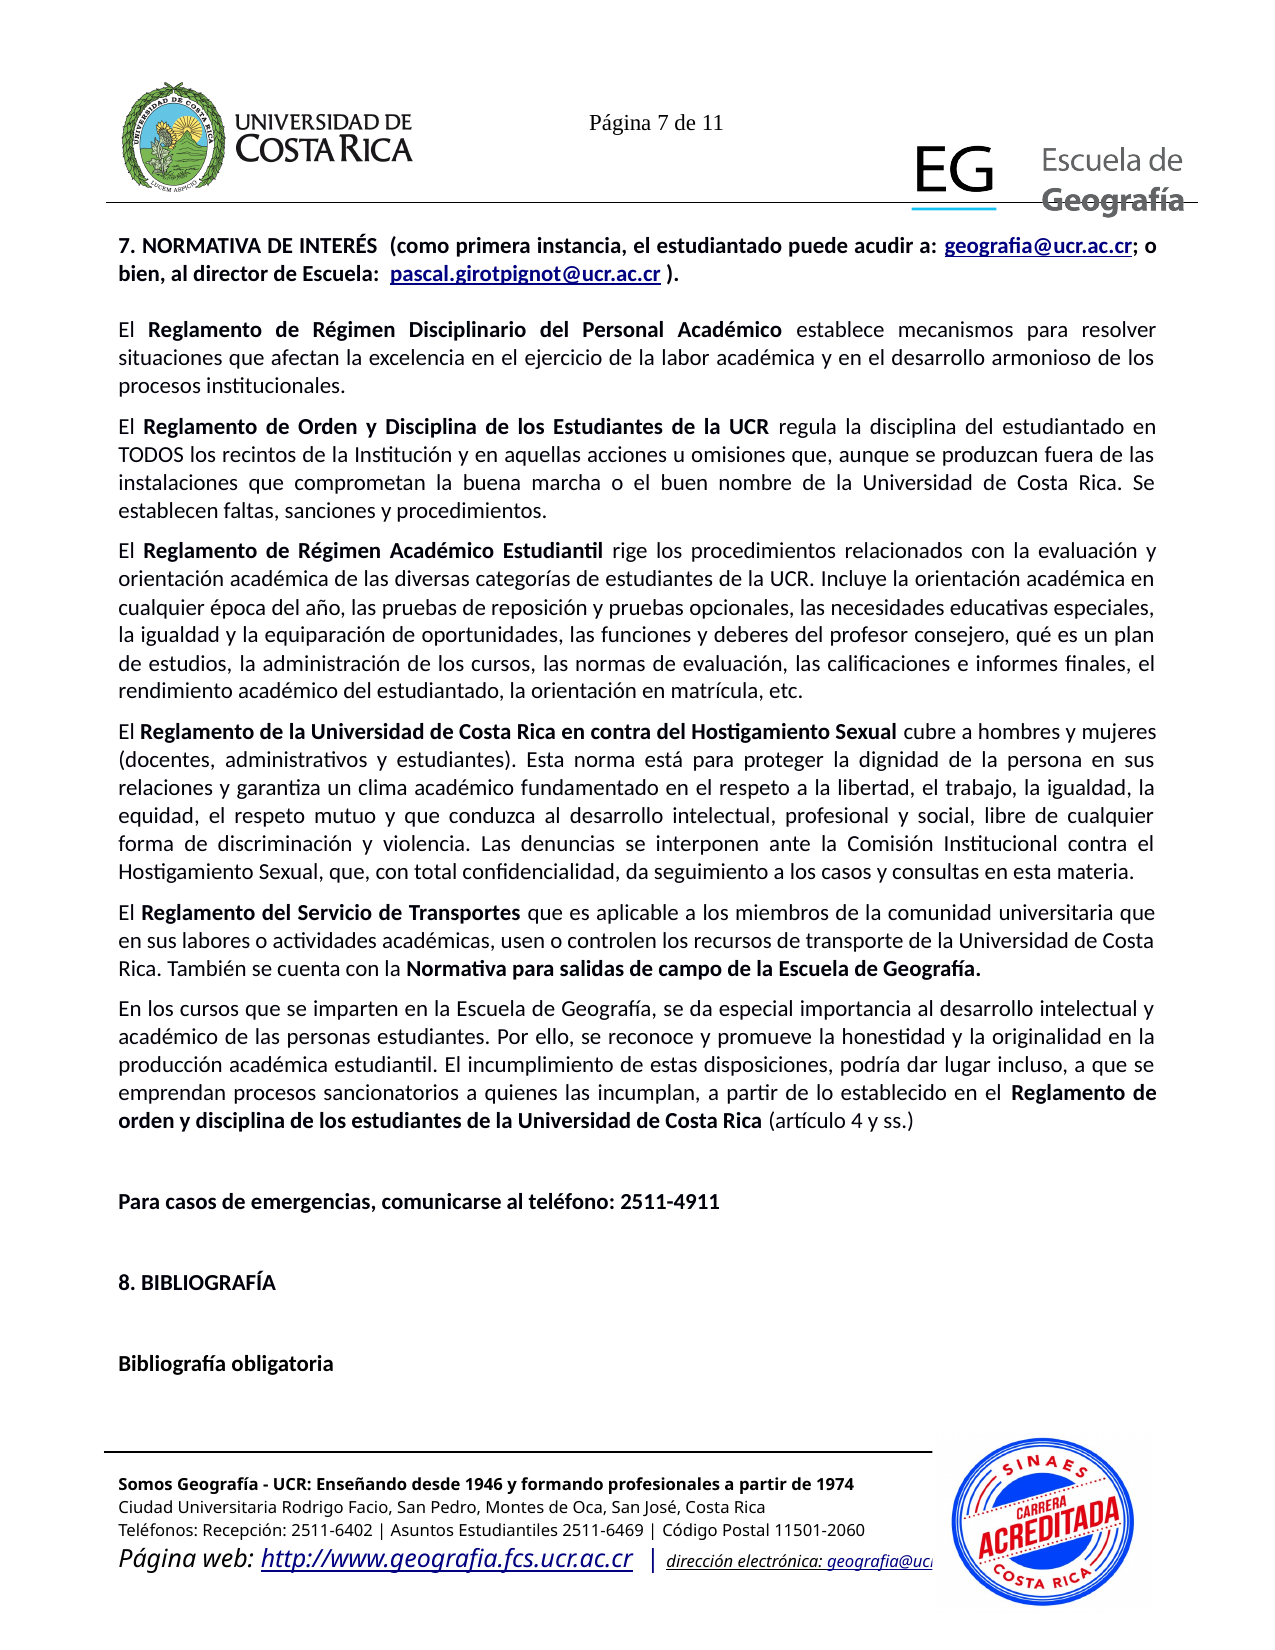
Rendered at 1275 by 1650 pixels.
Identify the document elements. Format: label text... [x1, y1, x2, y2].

text 8. BIBLIOGRAFÍA [118, 1268, 1157, 1297]
picture [118, 76, 417, 197]
text Para casos de emergencias, comunicarse al teléfono: 2511-4911 [118, 1187, 1157, 1216]
text El Reglamento de Régimen Disciplinario del Personal Académico establece mecanismos para resolver situaciones que afectan la excelencia en el ejercicio de la labor académica y en el desarrollo armonioso de los procesos institucionales. [118, 315, 1157, 399]
text En los cursos que se imparten en la Escuela de Geografía, se da especial importancia al desarrollo intelectual y académico de las personas estudiantes. Por ello, se reconoce y promueve la honestidad y la originalidad en la producción académica estudiantil. El incumplimiento de estas disposiciones, podría dar lugar incluso, a que se emprendan procesos sancionatorios a quienes las incumplan, a partir de lo establecido en el Reglamento de orden y disciplina de los estudiantes de la Universidad de Costa Rica (artículo 4 y ss.) [118, 994, 1157, 1134]
text El Reglamento de la Universidad de Costa Rica en contra del Hostigamiento Sexual cubre a hombres y mujeres (docentes, administrativos y estudiantes). Esta norma está para proteger la dignidad de la persona en sus relaciones y garantiza un clima académico fundamentado en el respeto a la libertad, el trabajo, la igualdad, la equidad, el respeto mutuo y que conduzca al desarrollo intelectual, profesional y social, libre de cualquier forma de discriminación y violencia. Las denuncias se interponen ante la Comisión Institucional contra el Hostigamiento Sexual, que, con total confidencialidad, da seguimiento a los casos y consultas en esta materia. [118, 717, 1157, 885]
text Bibliografía obligatoria [118, 1349, 1157, 1378]
text El Reglamento del Servicio de Transportes que es aplicable a los miembros de la comunidad universitaria que en sus labores o actividades académicas, usen o controlen los recursos de transporte de la Universidad de Costa Rica. También se cuenta con la Normativa para salidas de campo de la Escuela de Geografía. [118, 898, 1157, 982]
picture [932, 1432, 1156, 1613]
text El Reglamento de Orden y Disciplina de los Estudiantes de la UCR regula la disciplina del estudiantado en TODOS los recintos de la Institución y en aquellas acciones u omisiones que, aunque se produzcan fuera de las instalaciones que comprometan la buena marcha o el buen nombre de la Universidad de Costa Rica. Se establecen faltas, sanciones y procedimientos. [118, 412, 1157, 524]
text El Reglamento de Régimen Académico Estudiantil rige los procedimientos relacionados con la evaluación y orientación académica de las diversas categorías de estudiantes de la UCR. Incluye la orientación académica en cualquier época del año, las pruebas de reposición y pruebas opcionales, las necesidades educativas especiales, la igualdad y la equiparación de oportunidades, las funciones y deberes del profesor consejero, qué es un plan de estudios, la administración de los cursos, las normas de evaluación, las calificaciones e informes finales, el rendimiento académico del estudiantado, la orientación en matrícula, etc. [118, 537, 1157, 705]
text 7. NORMATIVA DE INTERÉS (como primera instancia, el estudiantado puede acudir a: geografia@ucr.ac.cr; o bien, al director de Escuela: pascal.girotpignot@ucr.ac.cr ). [118, 231, 1157, 287]
picture [887, 102, 1208, 253]
